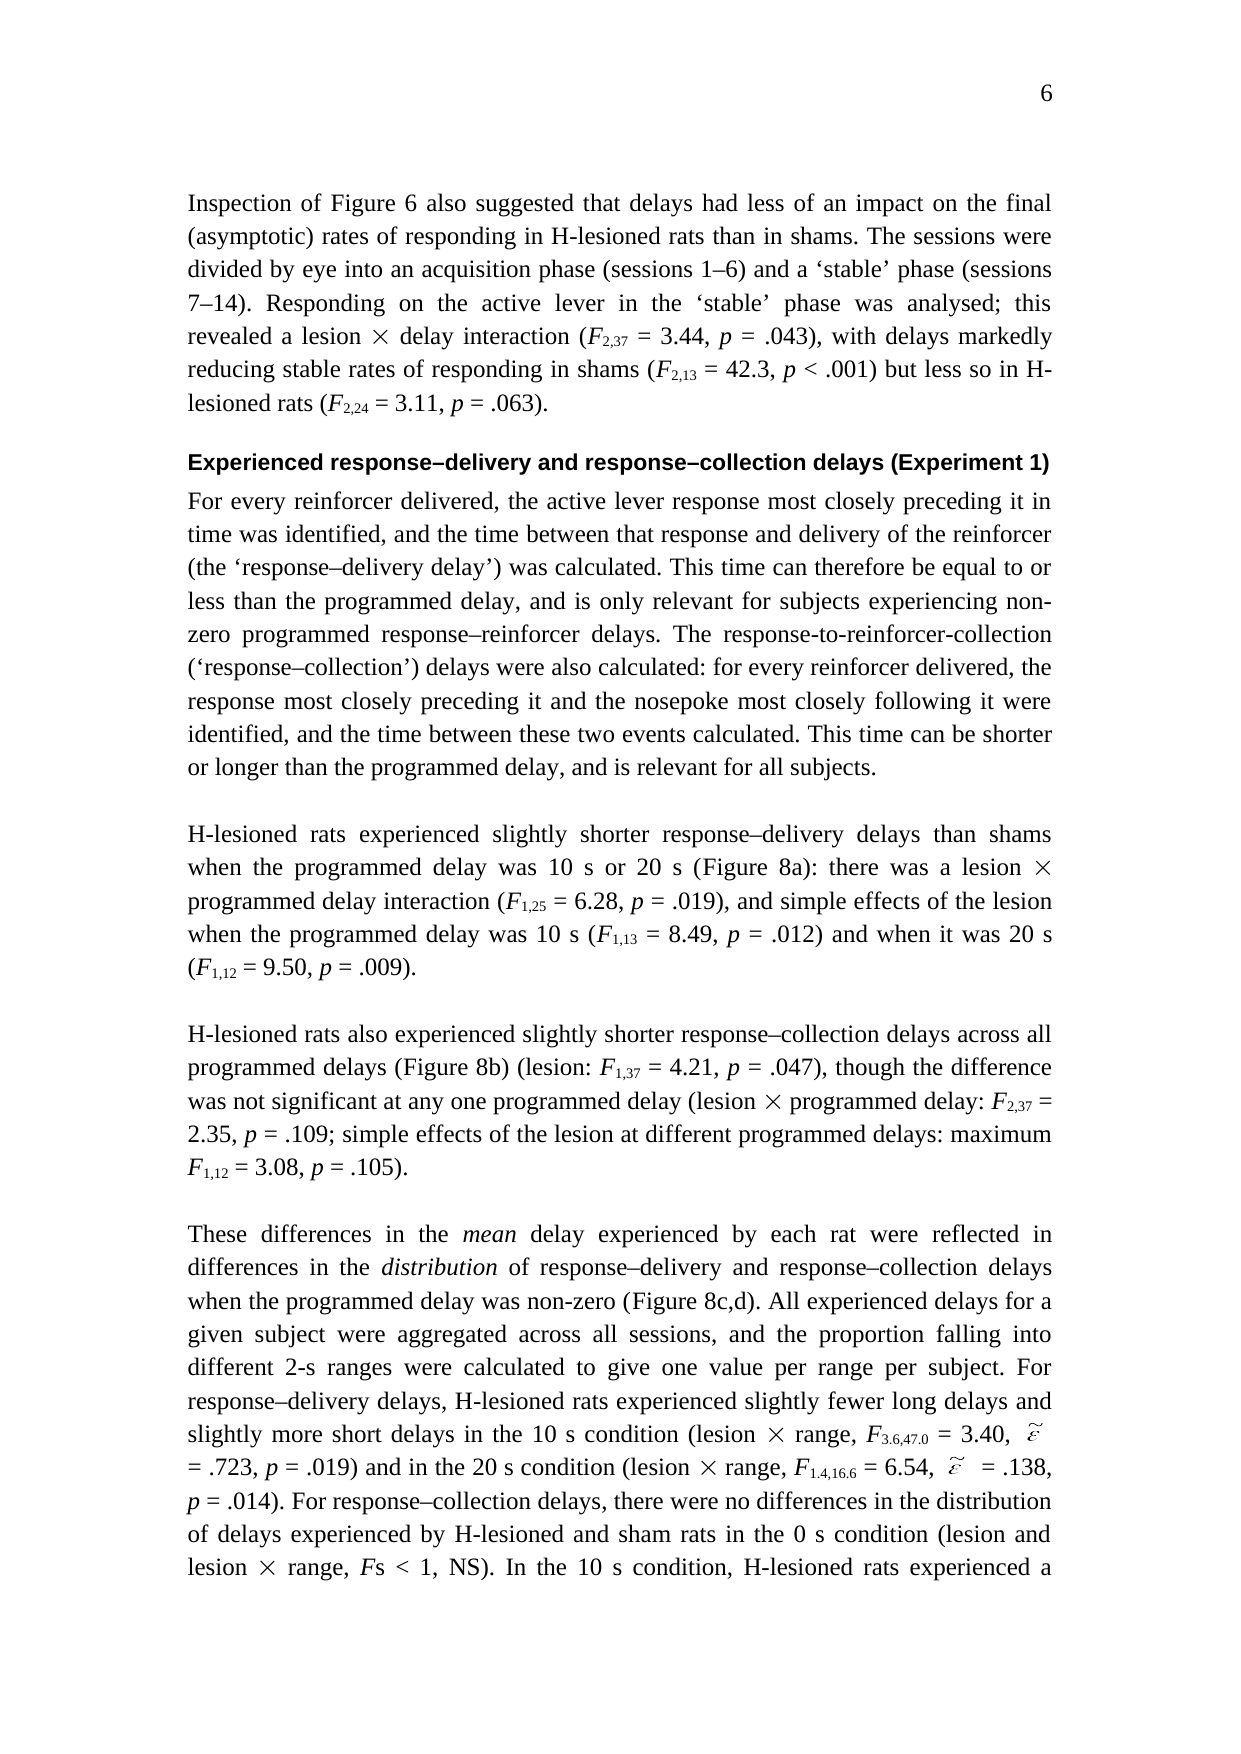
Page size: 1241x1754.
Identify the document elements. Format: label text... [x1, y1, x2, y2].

text For every reinforcer delivered, the active lever response most closely preceding it in time was identified, and the time between that response and delivery of the reinforcer (the ‘response–delivery delay’) was calculated. This time can therefore be equal to or less than the programmed delay, and is only relevant for subjects experiencing non-zero programmed response–reinforcer delays. The response-to-reinforcer-collection (‘response–collection’) delays were also calculated: for every reinforcer delivered, the response most closely preceding it and the nosepoke most closely following it were identified, and the time between these two events calculated. This time can be shorter or longer than the programmed delay, and is relevant for all subjects. [187, 481, 1053, 781]
text Inspection of Figure 6 also suggested that delays had less of an impact on the final (asymptotic) rates of responding in H-lesioned rats than in shams. The sessions were divided by eye into an acquisition phase (sessions 1–6) and a ‘stable’ phase (sessions 7–14). Responding on the active lever in the ‘stable’ phase was analysed; this revealed a lesion  delay interaction (F2,37 = 3.44, p = .043), with delays markedly reducing stable rates of responding in shams (F2,13 = 42.3, p < .001) but less so in H-lesioned rats (F2,24 = 3.11, p = .063). [187, 183, 1053, 417]
text H-lesioned rats also experienced slightly shorter response–collection delays across all programmed delays (Figure 8b) (lesion: F1,37 = 4.21, p = .047), though the difference was not significant at any one programmed delay (lesion  programmed delay: F2,37 = 2.35, p = .109; simple effects of the lesion at different programmed delays: maximum F1,12 = 3.08, p = .105). [187, 1014, 1053, 1181]
text These differences in the mean delay experienced by each rat were reflected in differences in the distribution of response–delivery and response–collection delays when the programmed delay was non-zero (Figure 8c,d). All experienced delays for a given subject were aggregated across all sessions, and the proportion falling into different 2-s ranges were calculated to give one value per range per subject. For response–delivery delays, H-lesioned rats experienced slightly fewer long delays and slightly more short delays in the 10 s condition (lesion  range, F3.6,47.0 = 3.40, = .723, p = .019) and in the 20 s condition (lesion  range, F1.4,16.6 = 6.54, = .138, p = .014). For response–collection delays, there were no differences in the distribution of delays experienced by H-lesioned and sham rats in the 0 s condition (lesion and lesion  range, Fs < 1, NS). In the 10 s condition, H-lesioned rats experienced a [187, 1214, 1053, 1581]
text H-lesioned rats experienced slightly shorter response–delivery delays than shams when the programmed delay was 10 s or 20 s (Figure 8a): there was a lesion  programmed delay interaction (F1,25 = 6.28, p = .019), and simple effects of the lesion when the programmed delay was 10 s (F1,13 = 8.49, p = .012) and when it was 20 s (F1,12 = 9.50, p = .009). [187, 814, 1053, 981]
subtitle Experienced response–delivery and response–collection delays (Experiment 1) [187, 442, 1053, 475]
